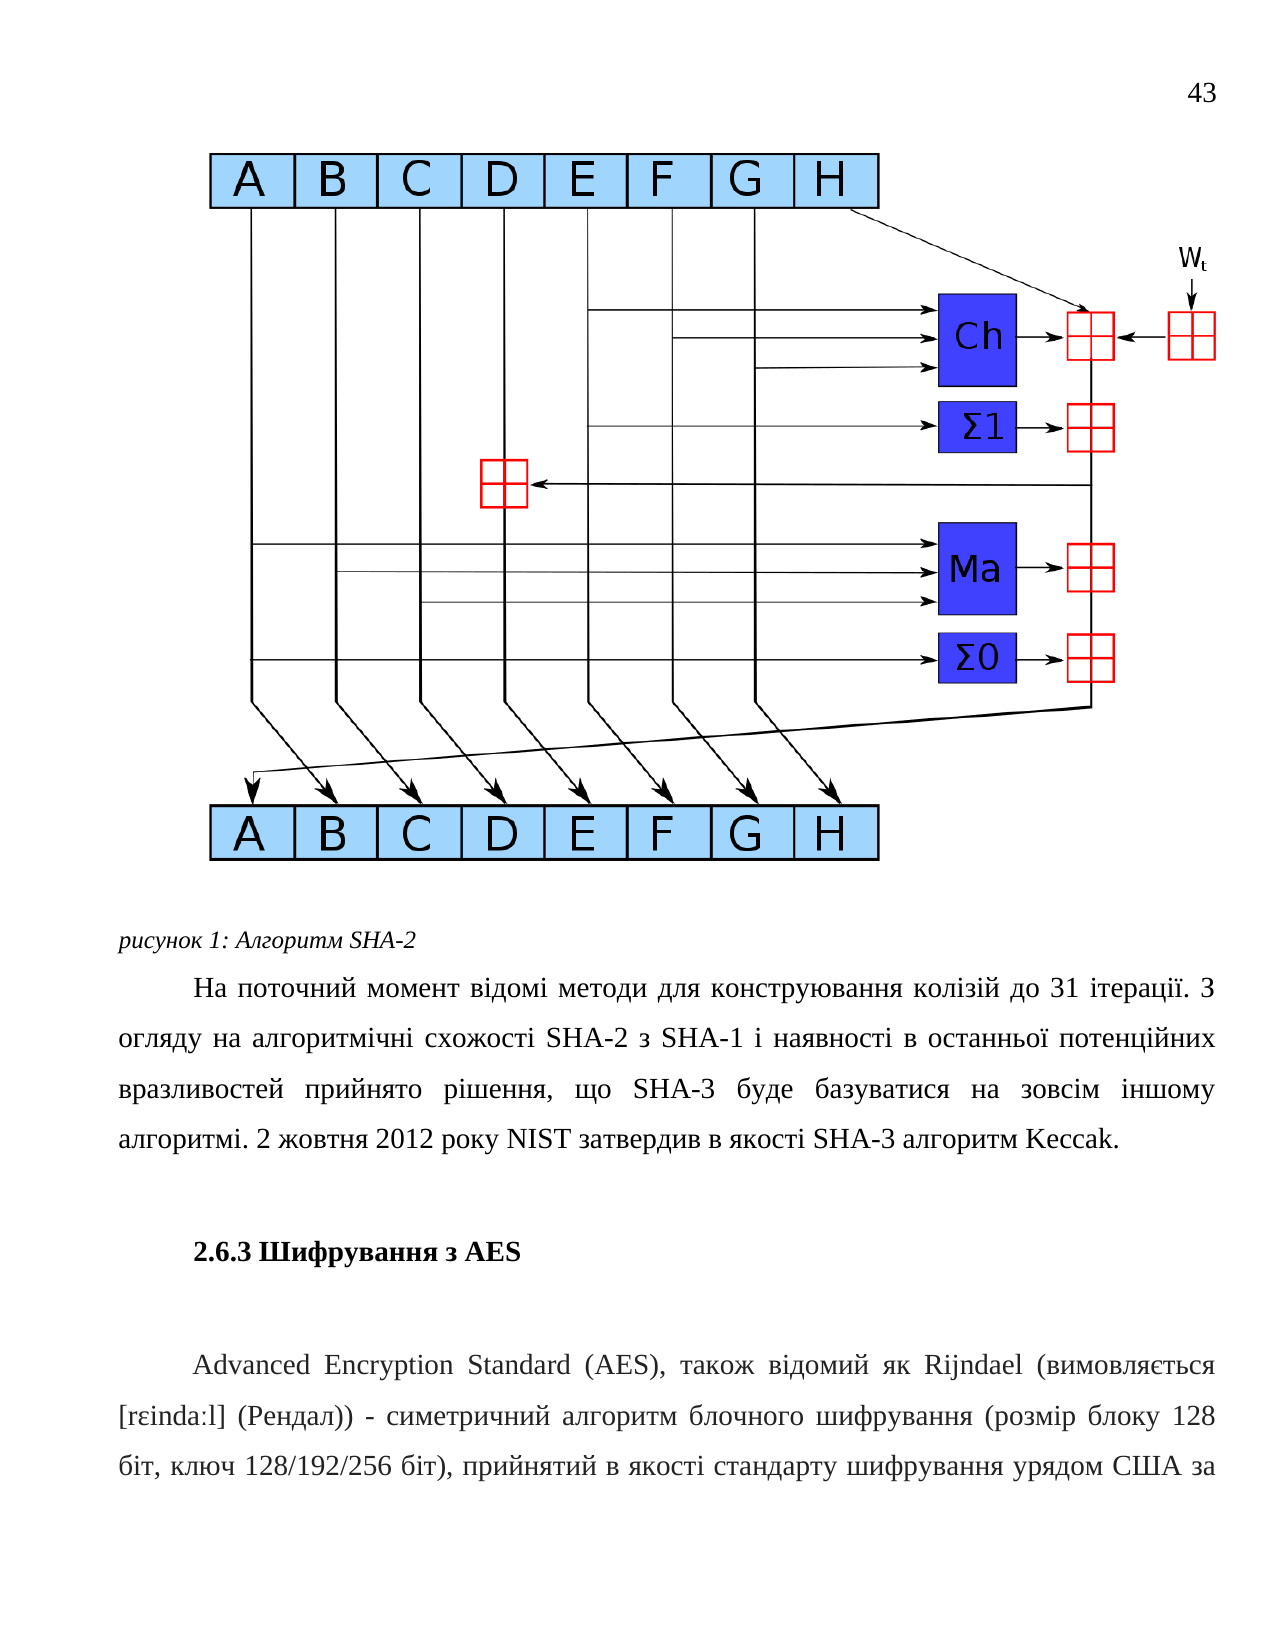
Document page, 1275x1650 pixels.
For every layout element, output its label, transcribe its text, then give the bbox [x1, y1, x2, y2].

subtitle 2.6.3 Шифрування з AES [118, 1234, 1217, 1268]
text [118, 118, 1217, 131]
text Advanced Encryption Standard (AES), також відомий як Rijndael (вимовляється [rɛindaːl] (Рендал)) - симетричний алгоритм блочного шифрування (розмір блоку 128 біт, ключ 128/192/256 біт), прийнятий в якості стандарту шифрування урядом США за [118, 1347, 1217, 1482]
text рисунок 1: Алгоритм SHA-2 [118, 131, 1216, 953]
picture [193, 130, 1217, 905]
text На поточний момент відомі методи для конструювання колізій до 31 ітерації. З огляду на алгоритмічні схожості SHA-2 з SHA-1 і наявності в останньої потенційних вразливостей прийнято рішення, що SHA-3 буде базуватися на зовсім іншому алгоритмі. 2 жовтня 2012 року NIST затвердив в якості SHA-3 алгоритм Keccak. [118, 905, 1217, 1155]
